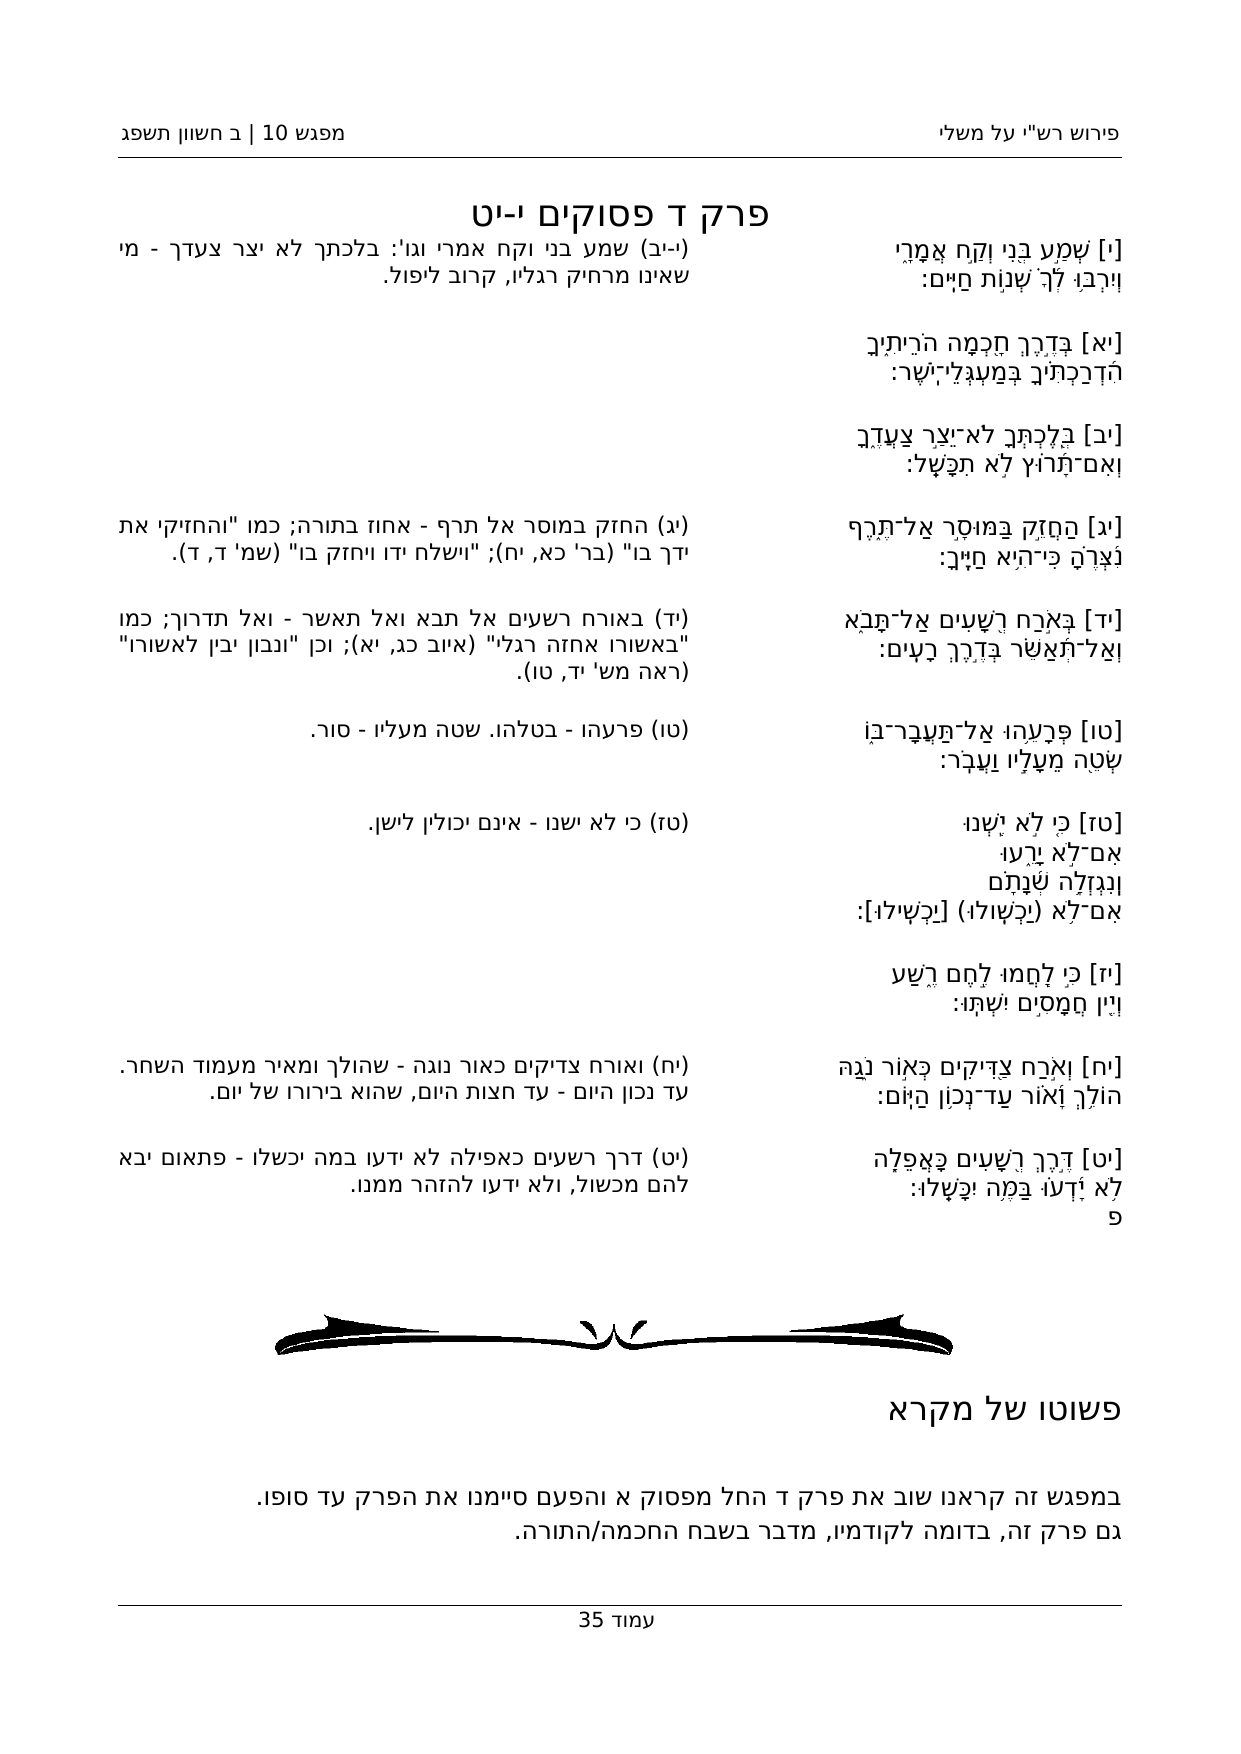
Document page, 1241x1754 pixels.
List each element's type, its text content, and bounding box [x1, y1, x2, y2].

table_header [690, 235, 709, 328]
table_header (י-יב) שמע בני וקח אמרי וגו': בלכתך לא יצר צעדך - מי שאינו מרחיק רגליו, קרוב ליפול. [118, 235, 690, 328]
table_cell [690, 328, 709, 420]
table_cell [יט] דֶּ֣רֶךְ רְ֭שָׁעִים כָּאֲפֵלָ֑ה לֹ֥א יָ֝דְע֗וּ בַּמֶּ֥ה יִכָּשֵֽׁלוּ: פ [709, 1144, 1123, 1266]
table_cell (יח) ואורח צדיקים כאור נוגה - שהולך ומאיר מעמוד השחר. עד נכון היום - עד חצות היום, שהוא בירורו של יום. [118, 1052, 690, 1144]
table_cell (יט) דרך רשעים כאפילה לא ידעו במה יכשלו - פתאום יבא להם מכשול, ולא ידעו להזהר ממנו. [118, 1144, 690, 1266]
table_cell [690, 1144, 709, 1266]
table_cell [יז] כִּ֣י לָ֭חֲמוּ לֶ֣חֶם רֶ֑שַׁע וְיֵ֖ין חֲמָסִ֣ים יִשְׁתּֽוּ: [709, 959, 1123, 1052]
picture [272, 1312, 954, 1361]
table_cell (יד) באורח רשעים אל תבא ואל תאשר - ואל תדרוך; כמו "באשורו אחזה רגלי" (איוב כג, יא); וכן "ונבון יבין לאשורו" (ראה מש' יד, טו). [118, 605, 690, 716]
table_cell [690, 809, 709, 959]
table_cell [טז] כִּ֤י לֹ֣א יִֽ֭שְׁנוּ אִם־לֹ֣א יָרֵ֑עוּ וְֽנִגְזְלָ֥ה שְׁ֝נָתָ֗ם אִם־לֹ֥א (יַכְשִֽׁולוּ) [יַכְשִֽׁילוּ]: [709, 809, 1123, 959]
table_cell [יח] וְאֹ֣רַח צַ֭דִּיקִים כְּא֣וֹר נֹ֑גַהּ הוֹלֵ֥ךְ וָ֝א֗וֹר עַד־נְכ֥וֹן הַיּֽוֹם: [709, 1052, 1123, 1144]
table_cell (טו) פרעהו - בטלהו. שטה מעליו - סור. [118, 716, 690, 809]
table_cell [טו] פְּרָעֵ֥הוּ אַל־תַּעֲבָר־בּ֑וֹ שְׂטֵ֖ה מֵעָלָ֣יו וַעֲבֹֽר: [709, 716, 1123, 809]
table_cell [יא] בְּדֶ֣רֶךְ חָ֭כְמָה הֹרֵיתִ֑יךָ הִ֝דְרַכְתִּ֗יךָ בְּמַעְגְּלֵי־יֹֽשֶׁר: [709, 328, 1123, 420]
table_cell [118, 328, 690, 420]
table_cell [יד] בְּאֹ֣רַח רְ֭שָׁעִים אַל־תָּבֹ֑א וְאַל־תְּ֝אַשֵּׁ֗ר בְּדֶ֣רֶךְ רָעִֽים: [709, 605, 1123, 716]
text במפגש זה קראנו שוב את פרק ד החל מפסוק א והפעם סיימנו את הפרק עד סופו. [118, 1482, 1122, 1511]
table_cell [690, 1052, 709, 1144]
text פשוטו של מקרא [118, 1389, 1122, 1428]
table_cell [118, 959, 690, 1052]
table_cell [יב] בְּֽ֭לֶכְתְּךָ לֹא־יֵצַ֣ר צַעֲדֶ֑ךָ וְאִם־תָּ֝ר֗וּץ לֹ֣א תִכָּשֵֽׁל: [709, 420, 1123, 513]
table_cell [690, 513, 709, 605]
table_cell [690, 959, 709, 1052]
table_cell (טז) כי לא ישנו - אינם יכולין לישן. [118, 809, 690, 959]
text גם פרק זה, בדומה לקודמיו, מדבר בשבח החכמה/התורה. [118, 1516, 1122, 1545]
table_cell [יג] הַחֲזֵ֣ק בַּמּוּסָ֣ר אַל־תֶּ֑רֶף נִ֝צְּרֶ֗הָ כִּי־הִ֥יא חַיֶּֽיךָ: [709, 513, 1123, 605]
table_cell [690, 605, 709, 716]
table_cell [118, 420, 690, 513]
text פרק ד פסוקים י-יט [118, 192, 1122, 235]
table_cell (יג) החזק במוסר אל תרף - אחוז בתורה; כמו "והחזיקי את ידך בו" (בר' כא, יח); "וישלח ידו ויחזק בו" (שמ' ד, ד). [118, 513, 690, 605]
table_cell [690, 716, 709, 809]
table_header [י] שְׁמַ֣ע בְּ֭נִי וְקַ֣ח אֲמָרָ֑י וְיִרְבּ֥וּ לְ֝ךָ֗ שְׁנ֣וֹת חַיִּֽים: [709, 235, 1123, 328]
table_cell [690, 420, 709, 513]
